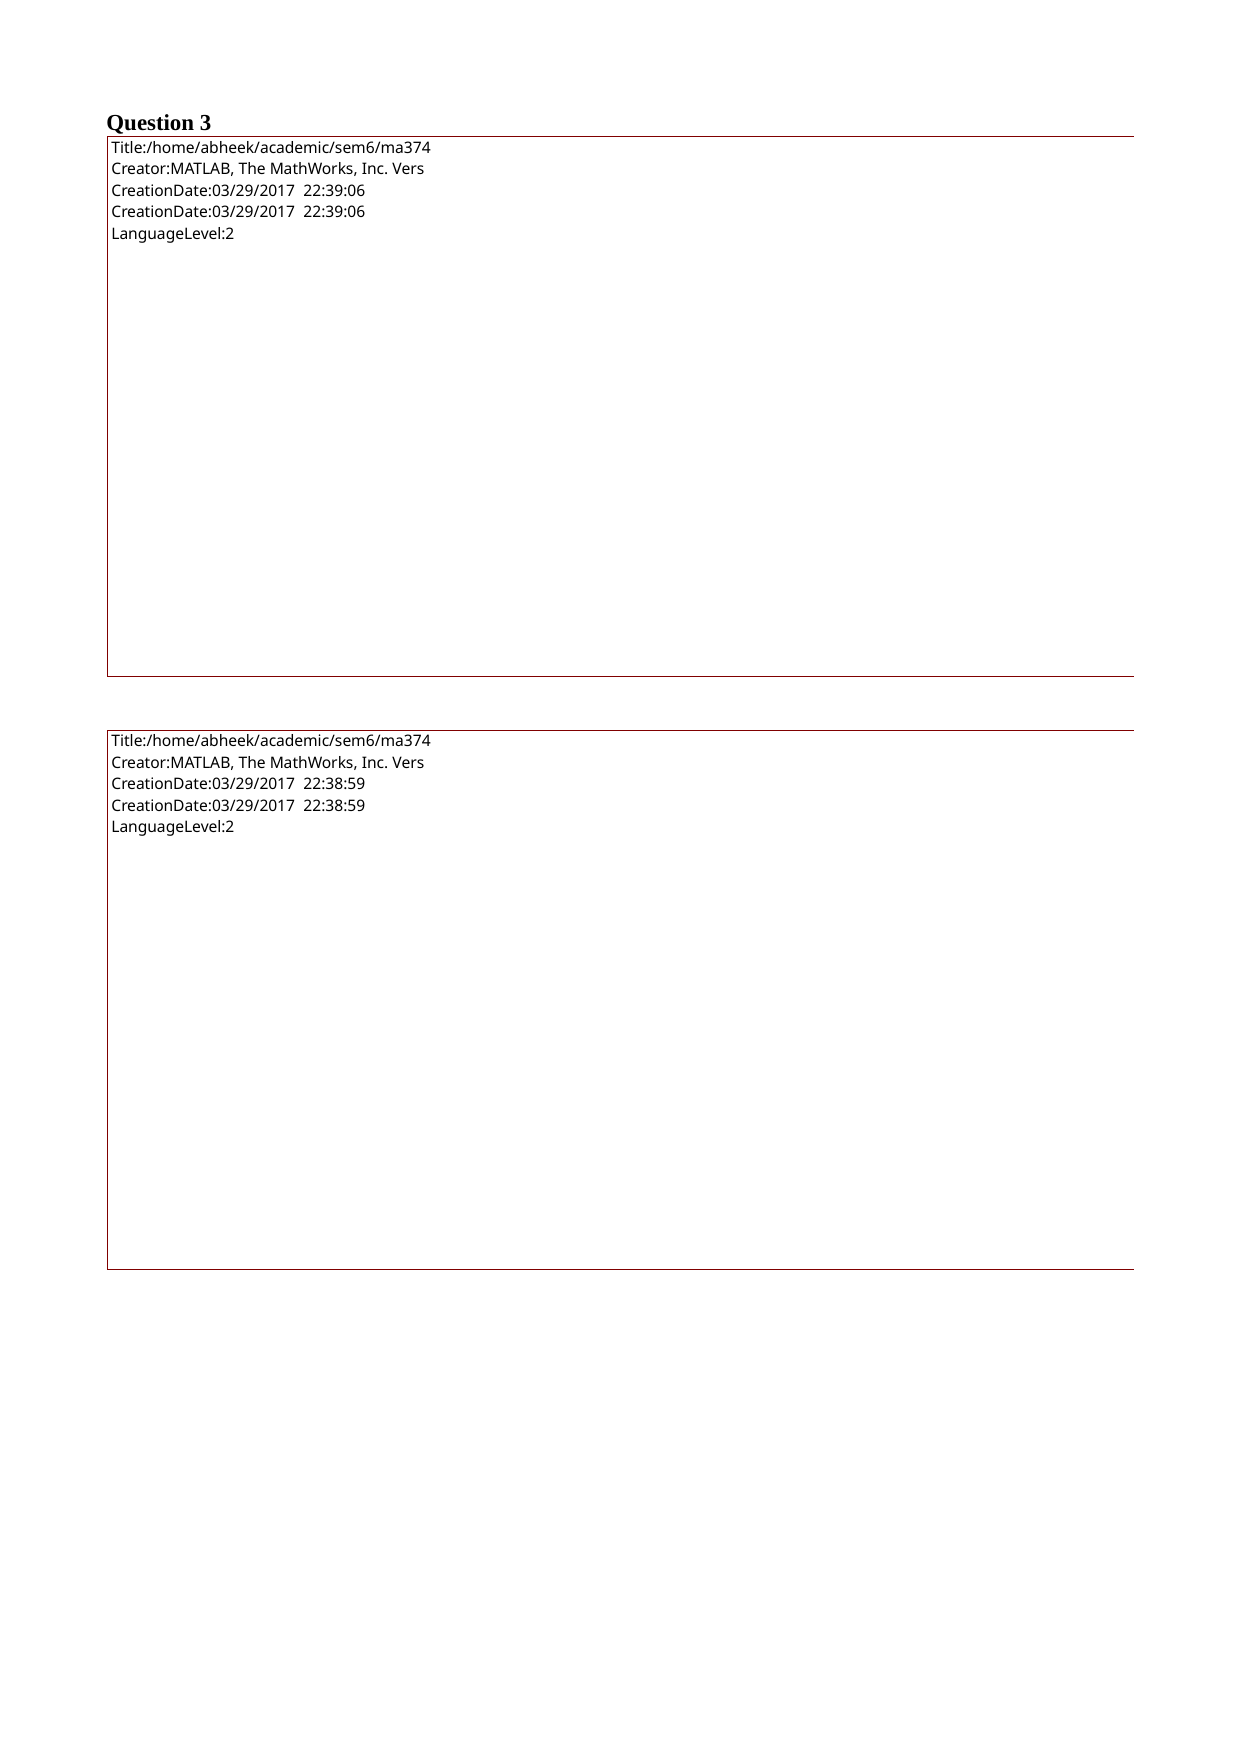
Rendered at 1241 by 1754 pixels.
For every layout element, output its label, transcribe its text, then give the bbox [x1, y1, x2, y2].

text Question 3 [106, 109, 1134, 135]
